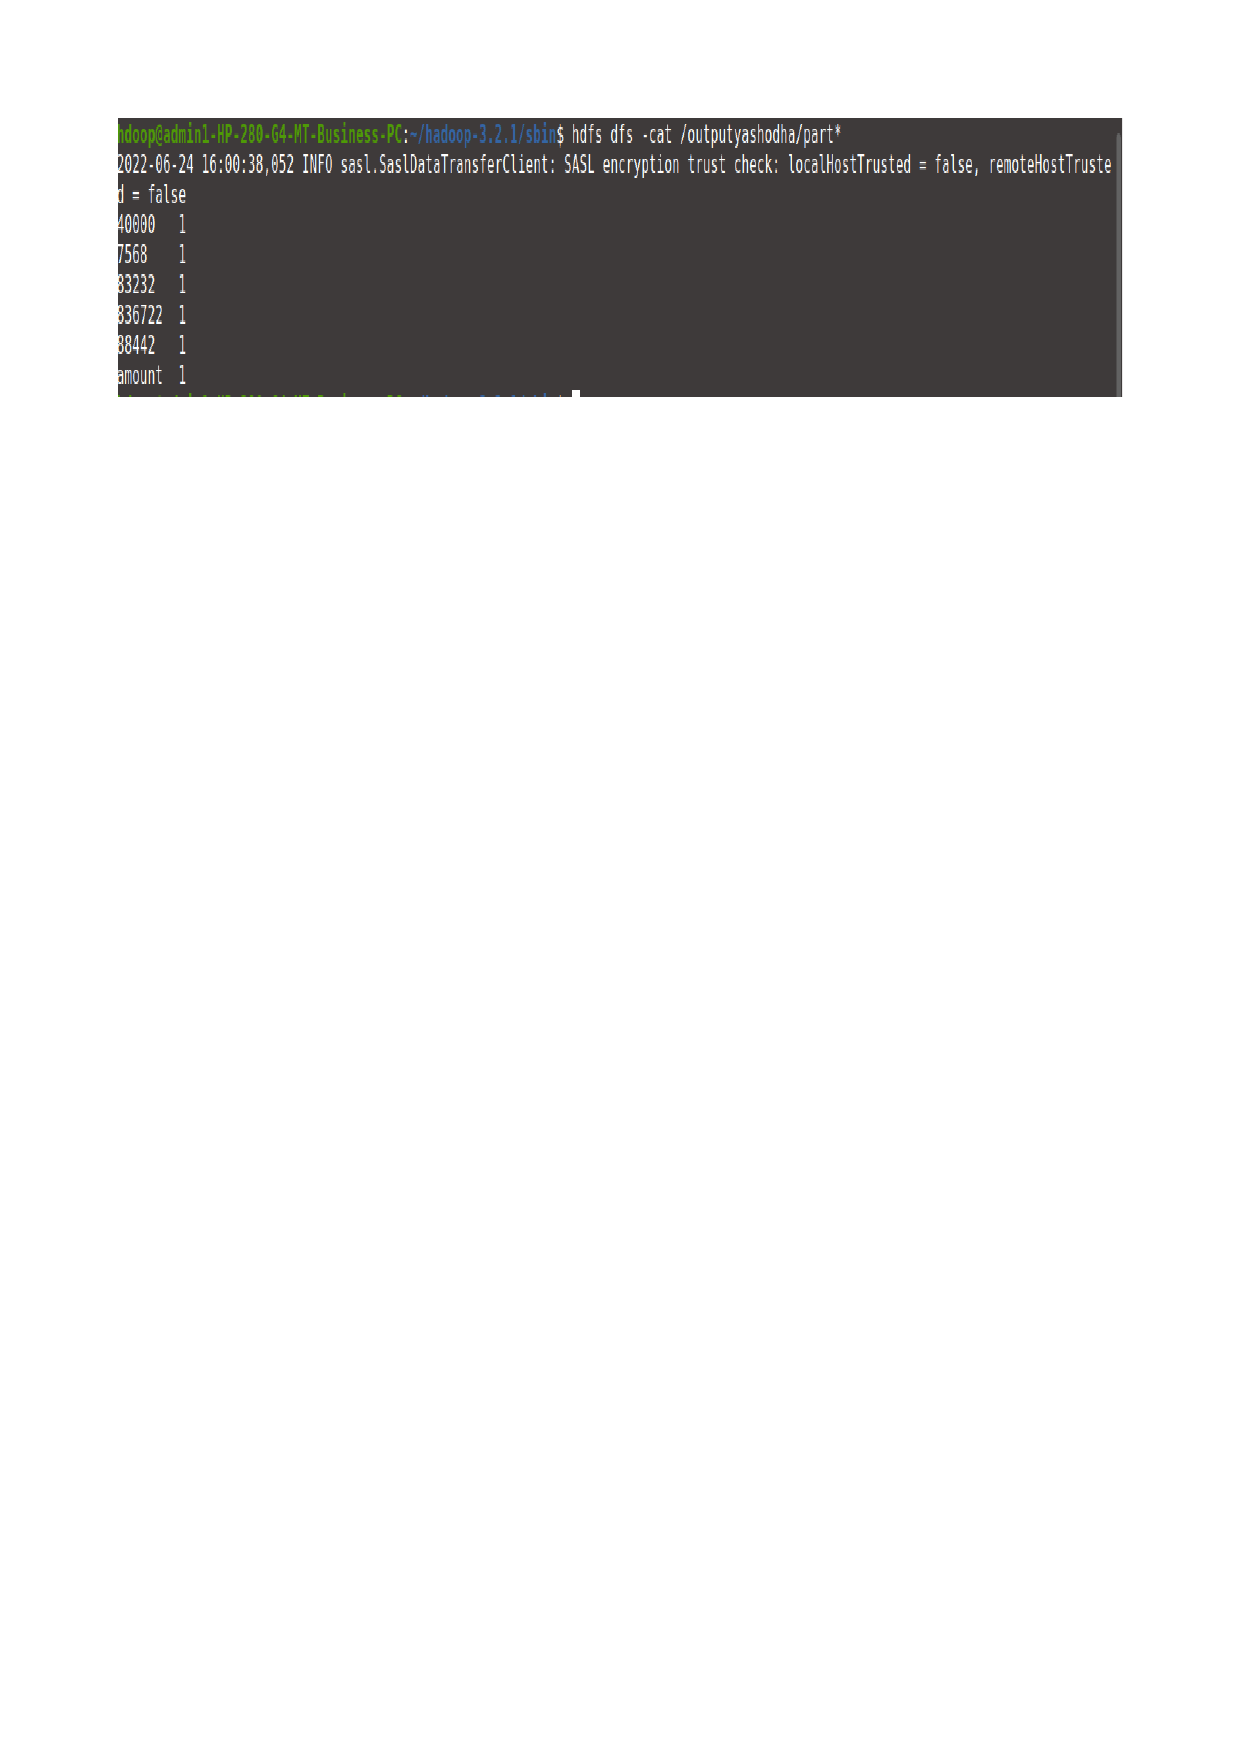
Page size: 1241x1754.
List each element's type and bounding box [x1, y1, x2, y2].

picture [118, 118, 1123, 397]
